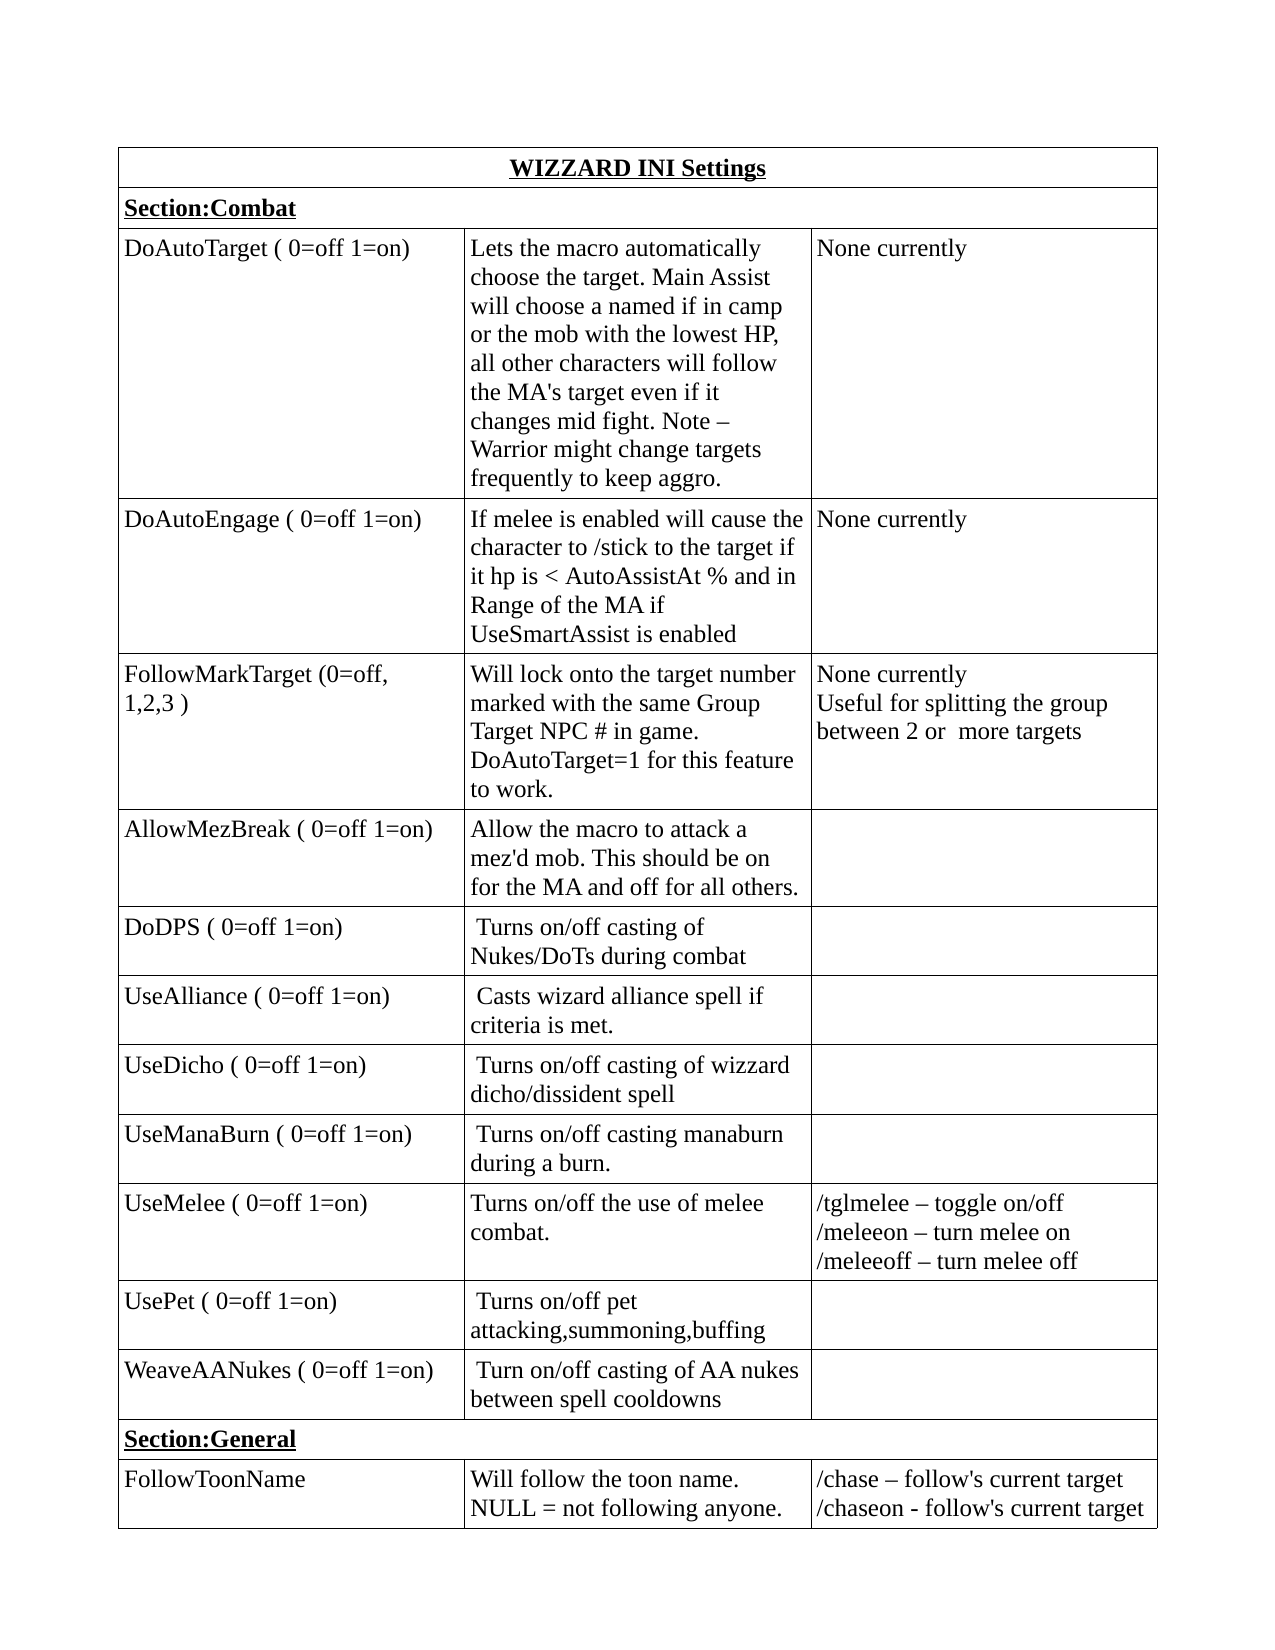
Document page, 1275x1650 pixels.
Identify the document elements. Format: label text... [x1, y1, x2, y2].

table_cell AllowMezBreak ( 0=off 1=on) [119, 810, 464, 906]
table_cell [812, 976, 1157, 1044]
table_cell FollowMarkTarget (0=off, 1,2,3 ) [119, 654, 464, 808]
table_cell WeaveAANukes ( 0=off 1=on) [119, 1350, 464, 1418]
table_cell UseManaBurn ( 0=off 1=on) [119, 1115, 464, 1182]
table_cell Section:Combat [119, 188, 1157, 227]
table_cell Turns on/off casting of wizzard dicho/dissident spell [465, 1045, 811, 1113]
table_cell Turns on/off the use of melee combat. [465, 1184, 811, 1280]
table_cell [812, 1281, 1157, 1349]
table_cell UseDicho ( 0=off 1=on) [119, 1045, 464, 1113]
table_cell None currently [812, 229, 1157, 498]
table_cell Turns on/off casting of Nukes/DoTs during combat [465, 907, 811, 975]
table_cell None currently Useful for splitting the group between 2 or more targets [812, 654, 1157, 808]
table_cell DoDPS ( 0=off 1=on) [119, 907, 464, 975]
table_header WIZZARD INI Settings [119, 148, 1157, 187]
table_cell If melee is enabled will cause the character to /stick to the target if it hp is < AutoAssistAt % and in Range of the MA if UseSmartAssist is enabled [465, 499, 811, 653]
table_cell Turn on/off casting of AA nukes between spell cooldowns [465, 1350, 811, 1418]
table_cell [812, 1115, 1157, 1182]
table_cell UseMelee ( 0=off 1=on) [119, 1184, 464, 1280]
table_cell Allow the macro to attack a mez'd mob. This should be on for the MA and off for all others. [465, 810, 811, 906]
table_cell Section:General [119, 1420, 1157, 1459]
table_cell Lets the macro automatically choose the target. Main Assist will choose a named if in camp or the mob with the lowest HP, all other characters will follow the MA's target even if it changes mid fight. Note – Warrior might change targets frequently to keep aggro. [465, 229, 811, 498]
table_cell FollowToonName [119, 1460, 464, 1528]
table_cell Turns on/off casting manaburn during a burn. [465, 1115, 811, 1182]
table_cell [812, 1045, 1157, 1113]
table_cell [812, 810, 1157, 906]
table_cell Casts wizard alliance spell if criteria is met. [465, 976, 811, 1044]
table_cell [812, 907, 1157, 975]
table_cell /chase – follow's current target /chaseon - follow's current target [812, 1460, 1157, 1528]
table_cell UsePet ( 0=off 1=on) [119, 1281, 464, 1349]
table_cell Will follow the toon name. NULL = not following anyone. [465, 1460, 811, 1528]
table_cell [812, 1350, 1157, 1418]
table_cell DoAutoEngage ( 0=off 1=on) [119, 499, 464, 653]
table_cell UseAlliance ( 0=off 1=on) [119, 976, 464, 1044]
table_cell None currently [812, 499, 1157, 653]
table_cell Will lock onto the target number marked with the same Group Target NPC # in game. DoAutoTarget=1 for this feature to work. [465, 654, 811, 808]
table_cell DoAutoTarget ( 0=off 1=on) [119, 229, 464, 498]
table_cell /tglmelee – toggle on/off /meleeon – turn melee on /meleeoff – turn melee off [812, 1184, 1157, 1280]
table_cell Turns on/off pet attacking,summoning,buffing [465, 1281, 811, 1349]
